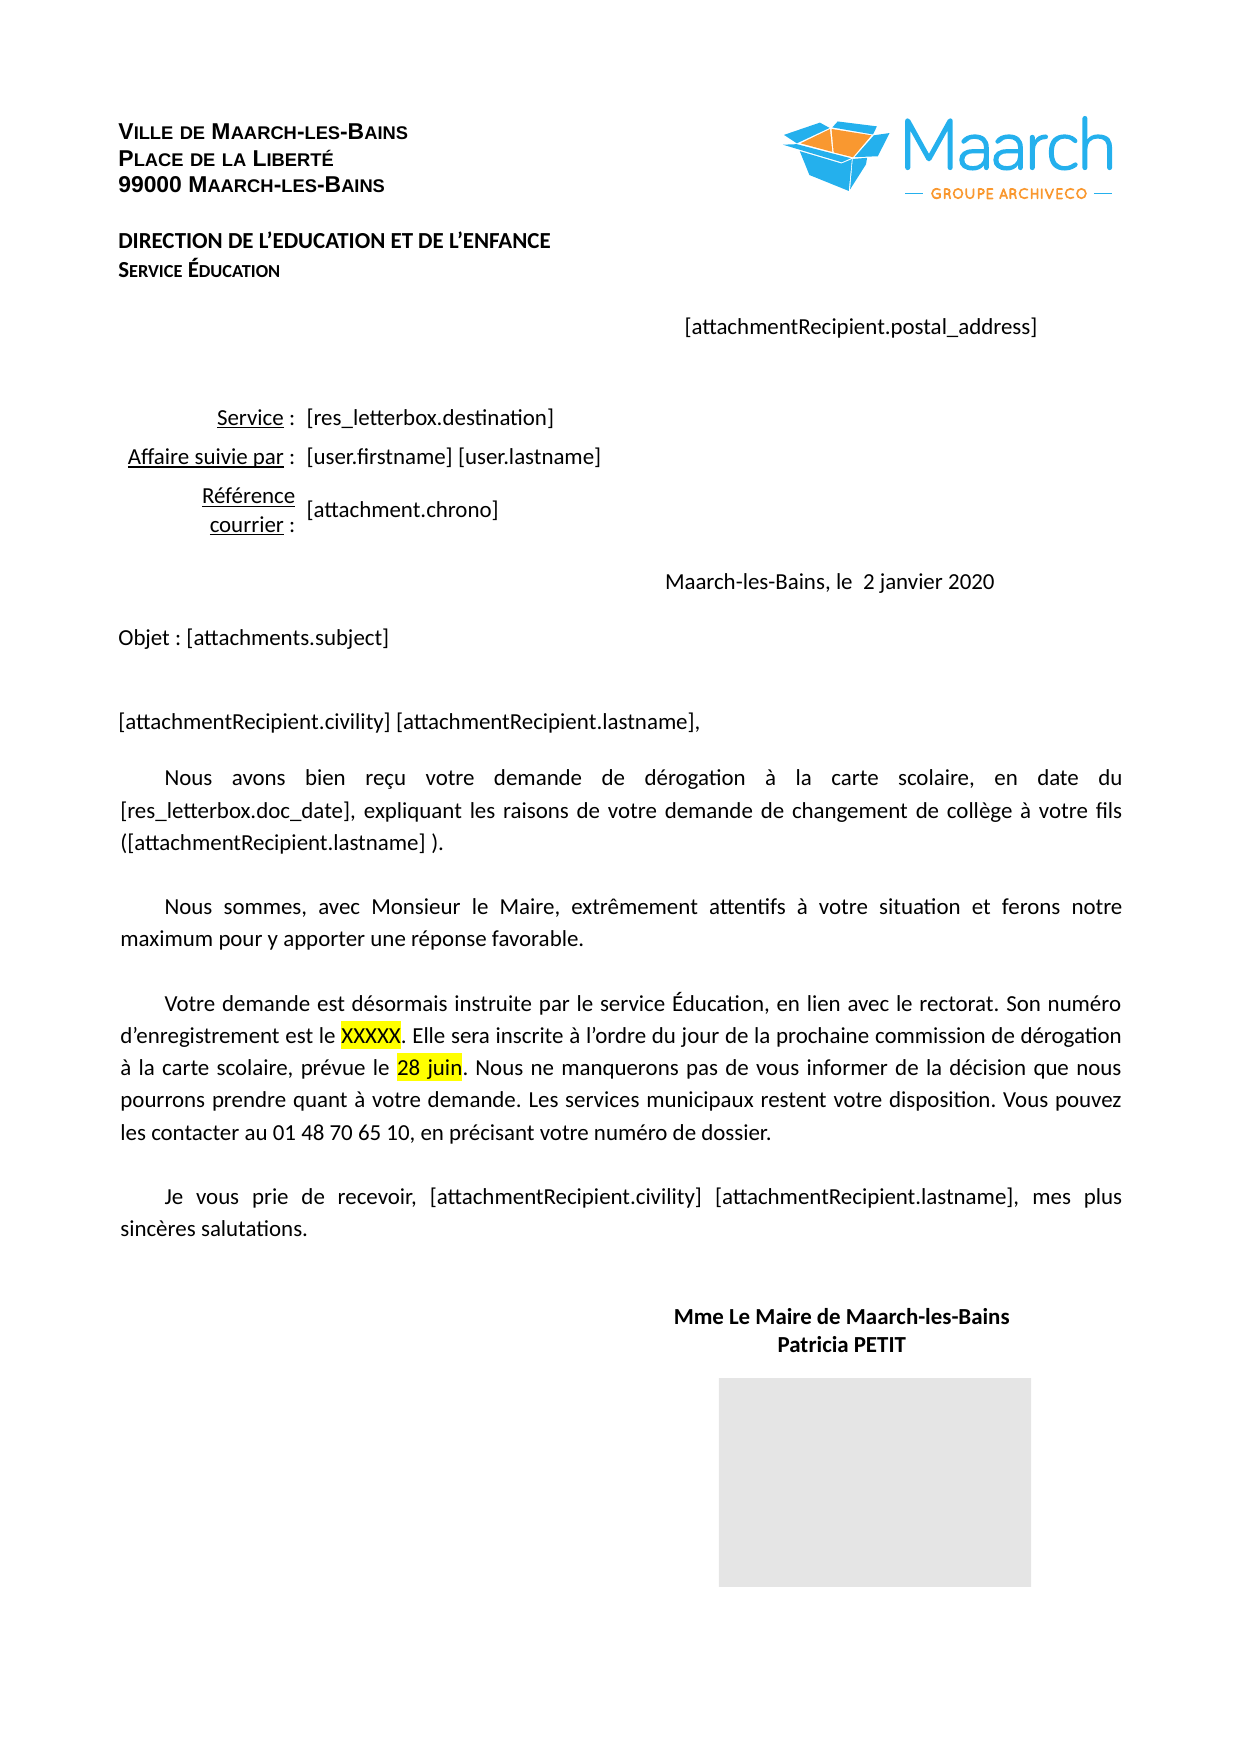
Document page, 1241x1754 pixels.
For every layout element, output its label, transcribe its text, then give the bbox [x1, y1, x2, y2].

text DIRECTION DE L’EDUCATION ET DE L’ENFANCE [118, 227, 1122, 255]
text [attachmentRecipient.civility] [attachmentRecipient.lastname], [118, 707, 1122, 736]
text Objet : [attachments.subject] [118, 623, 1122, 651]
text Je vous prie de recevoir, [attachmentRecipient.civility] [attachmentRecipient.lastname], mes plus sincères salutations. [120, 1182, 1122, 1242]
text Service Éducation [118, 255, 1122, 283]
table_header [res_letterbox.destination] [301, 397, 875, 436]
text Patricia PETIT [561, 1330, 1122, 1358]
table_cell [user.firstname] [user.lastname] [301, 436, 875, 476]
table_cell Affaire suivie par : [118, 436, 301, 476]
picture [718, 1378, 1032, 1587]
text Votre demande est désormais instruite par le service Éducation, en lien avec le rectorat. Son numéro d’enregistrement est le XXXXX. Elle sera inscrite à l’ordre du jour de la prochaine commission de dérogation à la carte scolaire, prévue le 28 juin. Nous ne manquerons pas de vous informer de la décision que nous pourrons prendre quant à votre demande. Les services municipaux restent votre disposition. Vous pouvez les contacter au 01 48 70 65 10, en précisant votre numéro de dossier. [120, 989, 1122, 1146]
table_cell [attachment.chrono] [301, 476, 875, 543]
table_header [attachmentRecipient.postal_address] [679, 307, 1217, 346]
text Nous sommes, avec Monsieur le Maire, extrêmement attentifs à votre situation et ferons notre maximum pour y apporter une réponse favorable. [120, 892, 1122, 952]
table_header Service : [118, 397, 301, 436]
table_header [118, 307, 679, 346]
text Nous avons bien reçu votre demande de dérogation à la carte scolaire, en date du [res_letterbox.doc_date], expliquant les raisons de votre demande de changement de collège à votre fils ([attachmentRecipient.lastname] ). [120, 763, 1122, 856]
text Maarch-les-Bains, le 2 janvier 2020 [148, 567, 1122, 595]
text Mme Le Maire de Maarch-les-Bains [561, 1302, 1122, 1330]
table_cell Référence courrier : [118, 476, 301, 543]
